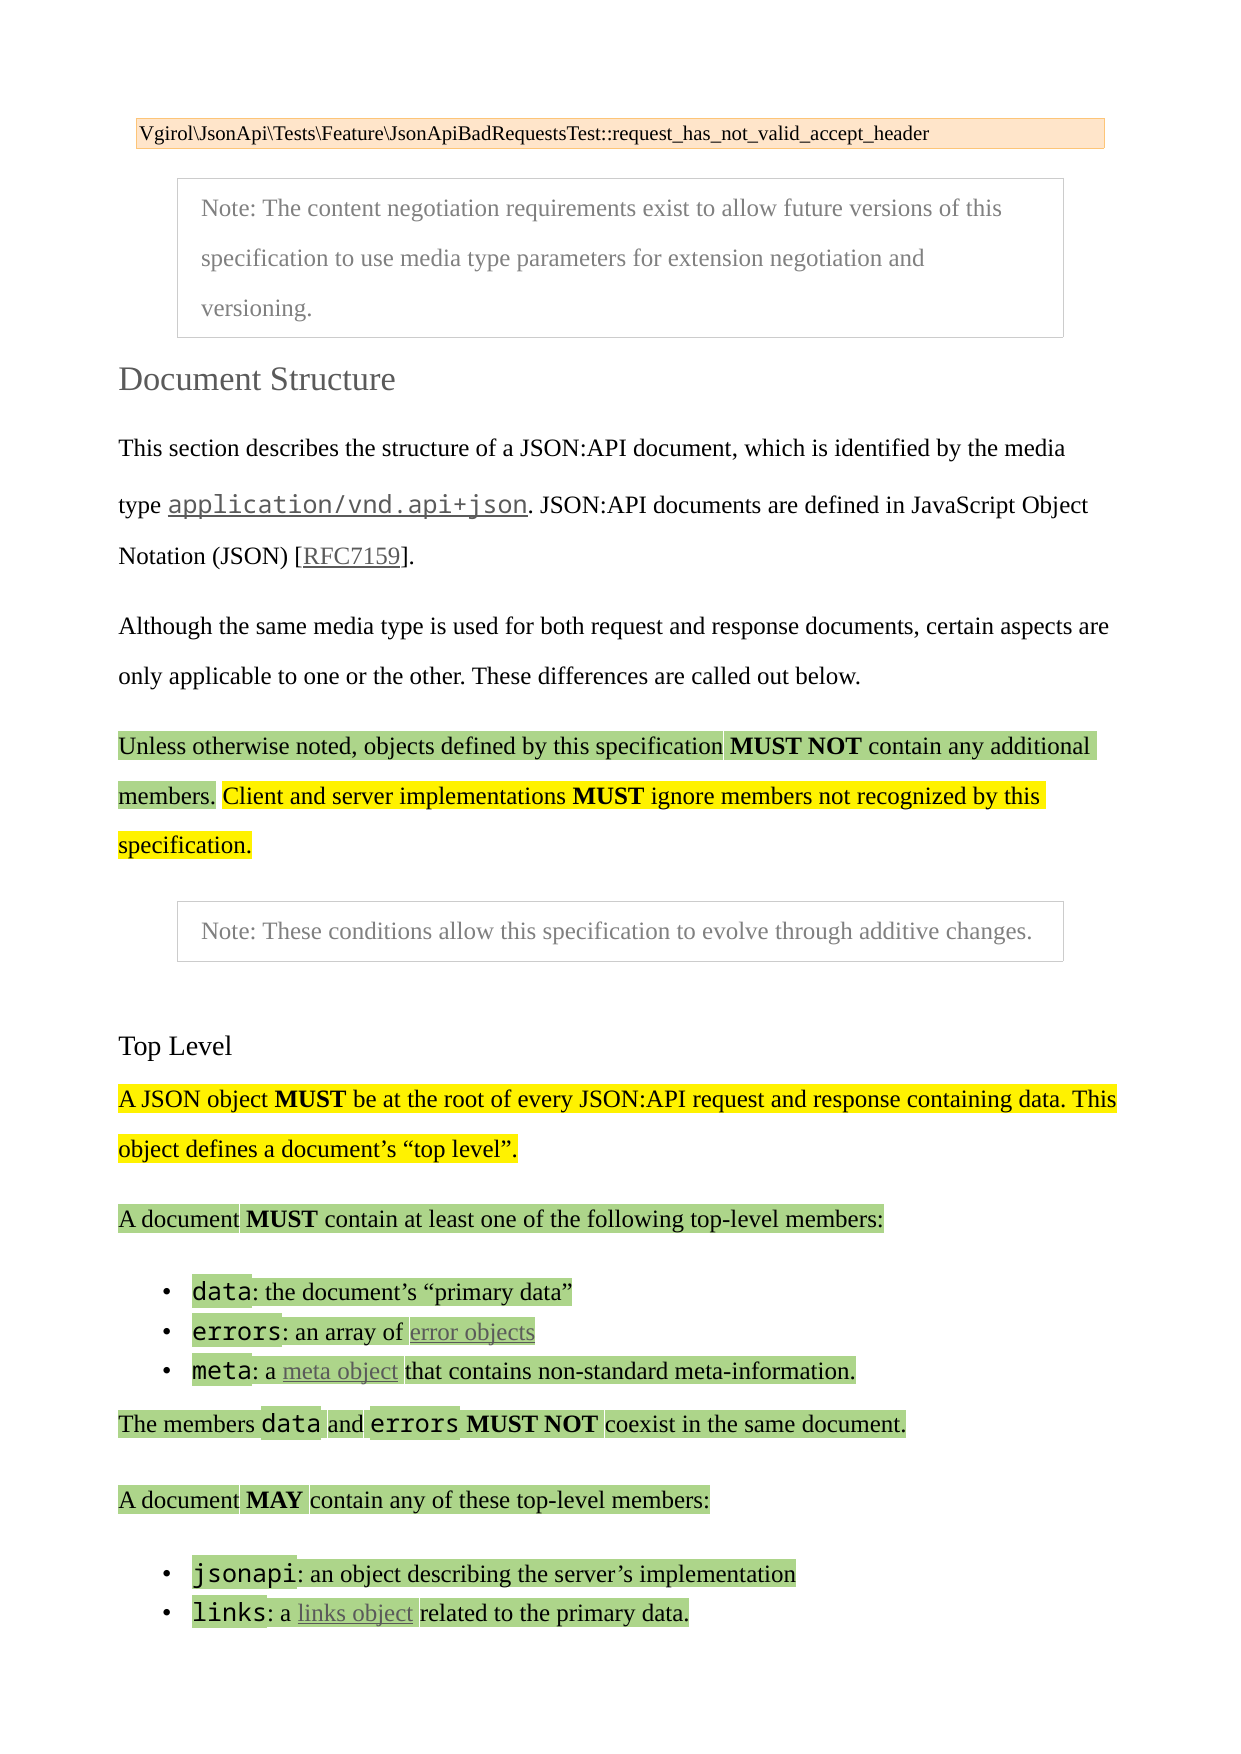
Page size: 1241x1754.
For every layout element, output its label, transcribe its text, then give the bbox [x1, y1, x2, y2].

subtitle Top Level [118, 1028, 1122, 1061]
text Vgirol\JsonApi\Tests\Feature\JsonApiBadRequestsTest::request_has_not_valid_accept_header [137, 119, 1104, 148]
text A document MAY contain any of these top-level members: [118, 1485, 1122, 1514]
list links: a links object related to the primary data. [162, 1594, 1122, 1628]
text Unless otherwise noted, objects defined by this specification MUST NOT contain any additional members. Client and server implementations MUST ignore members not recognized by this specification. [118, 731, 1122, 859]
list jsonapi: an object describing the server’s implementation [162, 1555, 1122, 1589]
text Note: These conditions allow this specification to evolve through additive changes. [178, 902, 1063, 961]
text This section describes the structure of a JSON:API document, which is identified by the media type application/vnd.api+json. JSON:API documents are defined in JavaScript Object Notation (JSON) [RFC7159]. [118, 433, 1122, 570]
list meta: a meta object that contains non-standard meta-information. [162, 1352, 1122, 1386]
text A document MUST contain at least one of the following top-level members: [118, 1204, 1122, 1233]
list data: the document’s “primary data” [162, 1274, 1122, 1308]
text Note: The content negotiation requirements exist to allow future versions of this specification to use media type parameters for extension negotiation and versioning. [178, 179, 1063, 337]
subtitle Document Structure [118, 358, 1122, 398]
list errors: an array of error objects [162, 1313, 1122, 1347]
text A JSON object MUST be at the root of every JSON:API request and response containing data. This object defines a document’s “top level”. [118, 1084, 1122, 1163]
text The members data and errors MUST NOT coexist in the same document. [118, 1406, 1122, 1440]
text Although the same media type is used for both request and response documents, certain aspects are only applicable to one or the other. These differences are called out below. [118, 611, 1122, 690]
